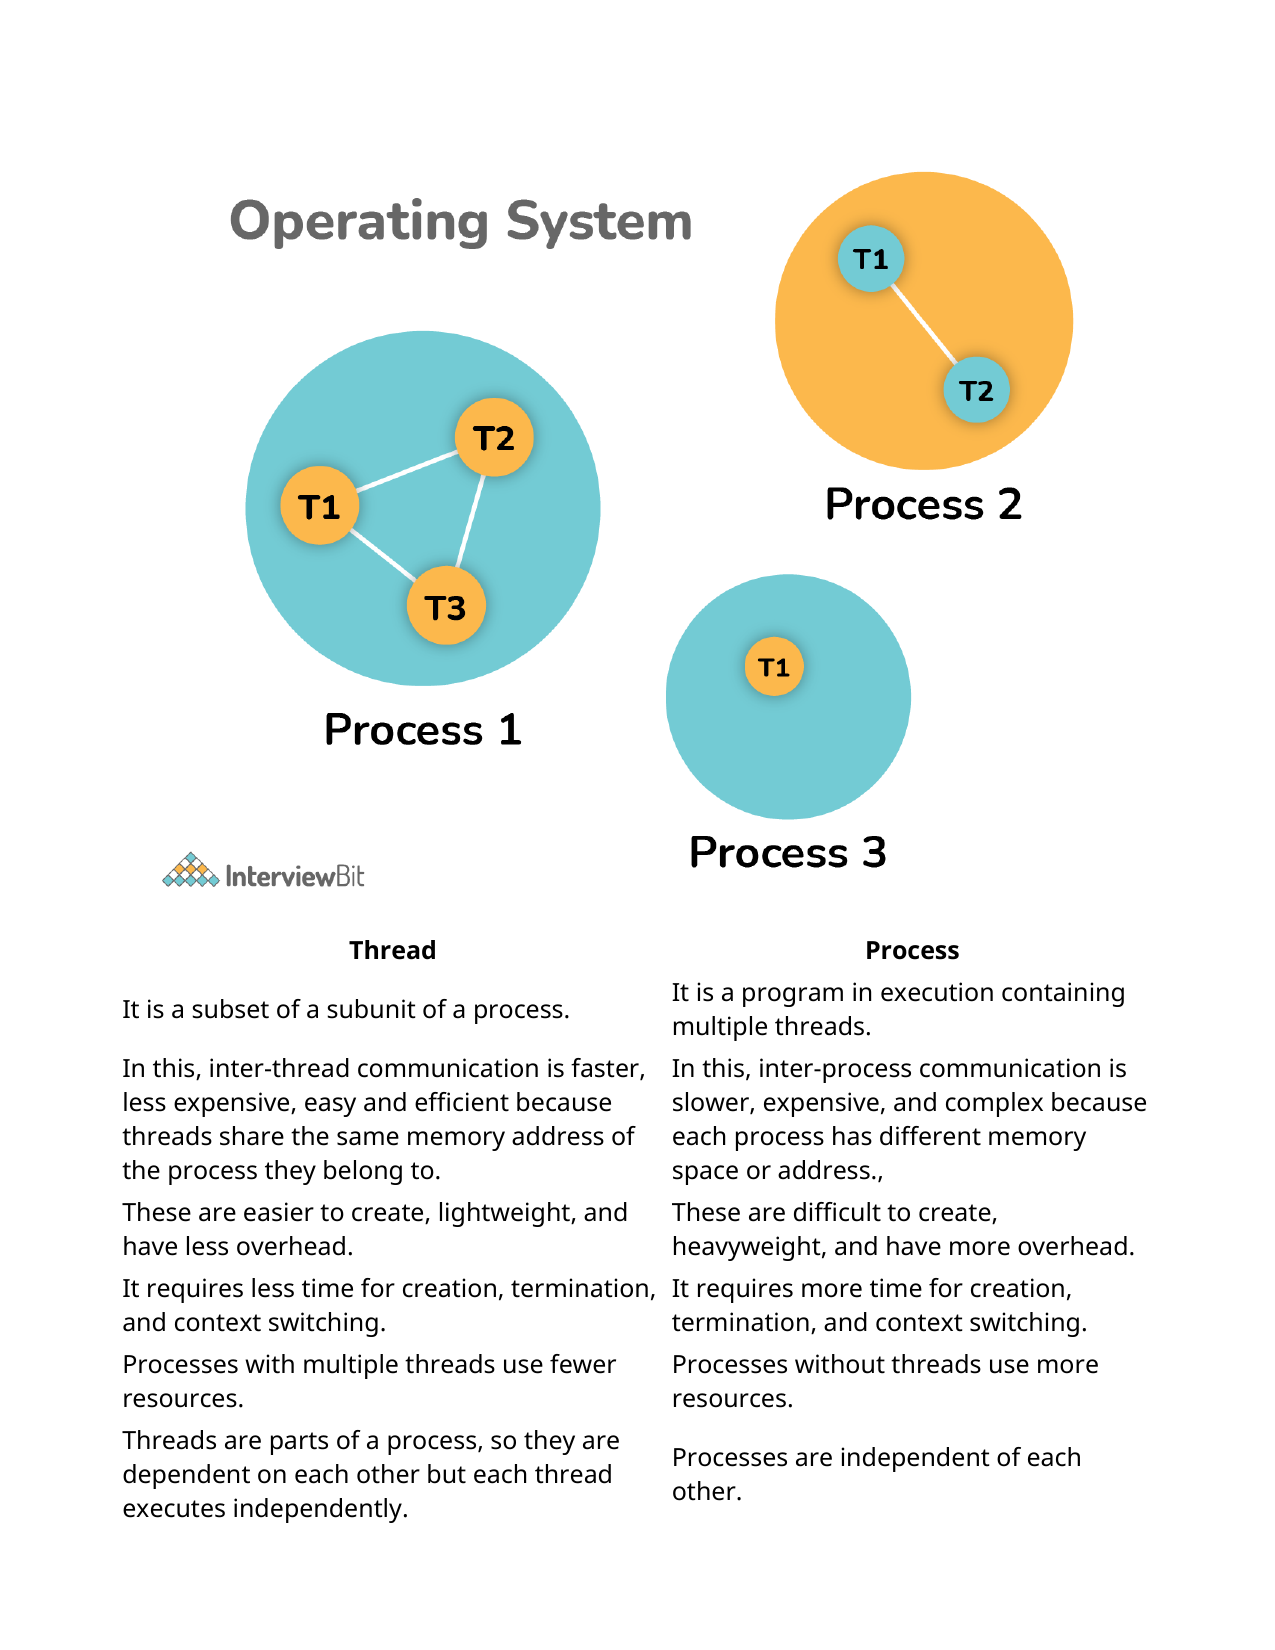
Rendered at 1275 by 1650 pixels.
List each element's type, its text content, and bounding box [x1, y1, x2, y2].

table_cell Processes are independent of each other. [669, 1420, 1156, 1528]
table_cell In this, inter-thread communication is faster, less expensive, easy and efficient because threads share the same memory address of the process they belong to. [119, 1048, 667, 1189]
table_cell In this, inter-process communication is slower, expensive, and complex because each process has different memory space or address., [669, 1048, 1156, 1189]
table_cell It requires less time for creation, termination, and context switching. [119, 1268, 667, 1342]
table_cell It is a subset of a subunit of a process. [119, 971, 667, 1045]
table_cell Processes with multiple threads use fewer resources. [119, 1344, 667, 1418]
table_header Process [669, 930, 1156, 969]
table_header Thread [119, 930, 667, 969]
table_cell These are easier to create, lightweight, and have less overhead. [119, 1192, 667, 1266]
table_cell Processes without threads use more resources. [669, 1344, 1156, 1418]
picture [118, 118, 1200, 925]
table_cell It requires more time for creation, termination, and context switching. [669, 1268, 1156, 1342]
table_cell Threads are parts of a process, so they are dependent on each other but each thread executes independently. [119, 1420, 667, 1528]
table_cell These are difficult to create, heavyweight, and have more overhead. [669, 1192, 1156, 1266]
table_cell It is a program in execution containing multiple threads. [669, 971, 1156, 1045]
